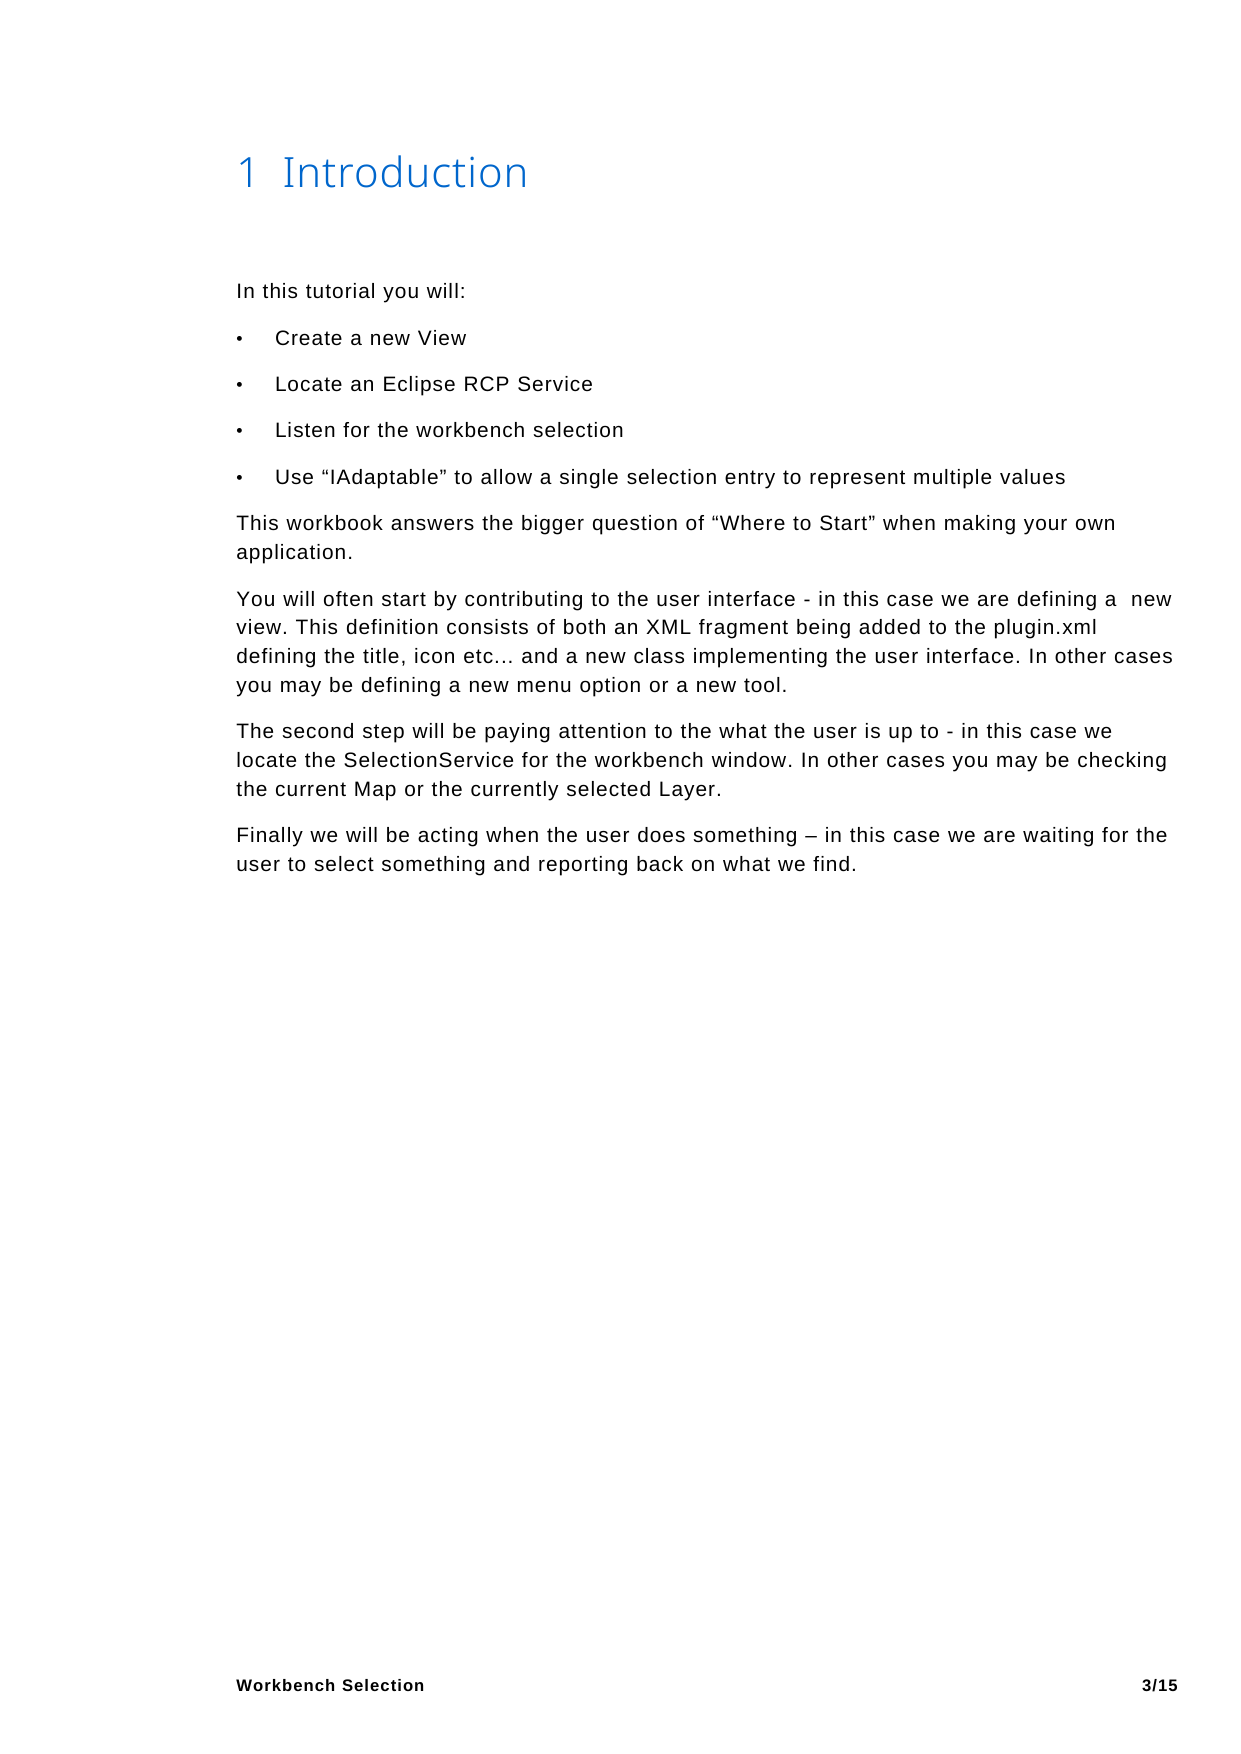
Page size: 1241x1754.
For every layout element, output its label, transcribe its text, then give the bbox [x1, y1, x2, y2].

subtitle Introduction [236, 143, 1181, 200]
list Create a new View [236, 325, 1181, 349]
text Finally we will be acting when the user does something – in this case we are waiting for the user to select something and reporting back on what we find. [236, 823, 1181, 876]
text You will often start by contributing to the user interface - in this case we are defining a new view. This definition consists of both an XML fragment being added to the plugin.xml defining the title, icon etc... and a new class implementing the user interface. In other cases you may be defining a new menu option or a new tool. [236, 586, 1181, 697]
list Listen for the workbench selection [236, 418, 1181, 442]
text In this tutorial you will: [236, 279, 1181, 303]
text This workbook answers the bigger question of “Where to Start” when making your own application. [236, 511, 1181, 564]
text The second step will be paying attention to the what the user is up to - in this case we locate the SelectionService for the workbench window. In other cases you may be checking the current Map or the currently selected Layer. [236, 719, 1181, 801]
list Use “IAdaptable” to allow a single selection entry to represent multiple values [236, 465, 1181, 489]
list Locate an Eclipse RCP Service [236, 372, 1181, 396]
